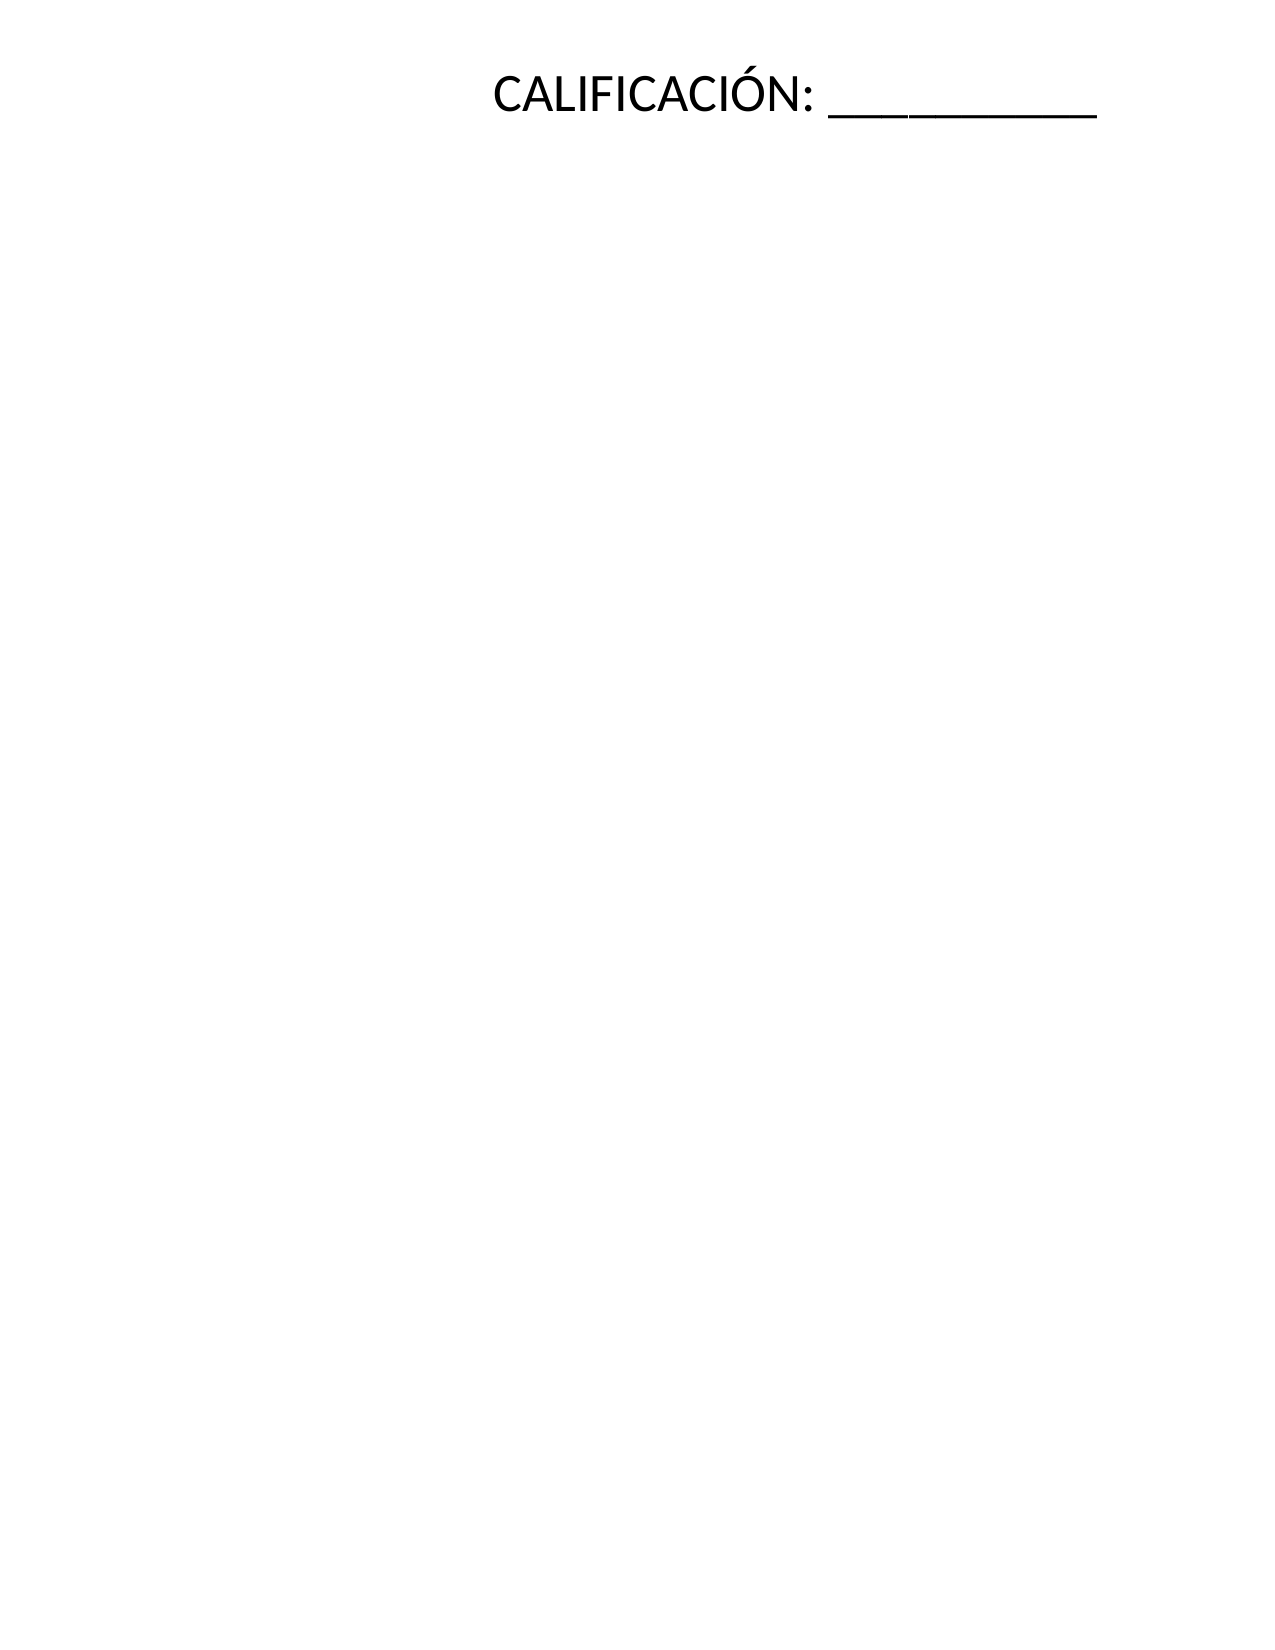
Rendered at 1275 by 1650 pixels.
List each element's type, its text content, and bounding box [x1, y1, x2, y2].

text CALIFICACIÓN: __________ [118, 59, 1205, 125]
